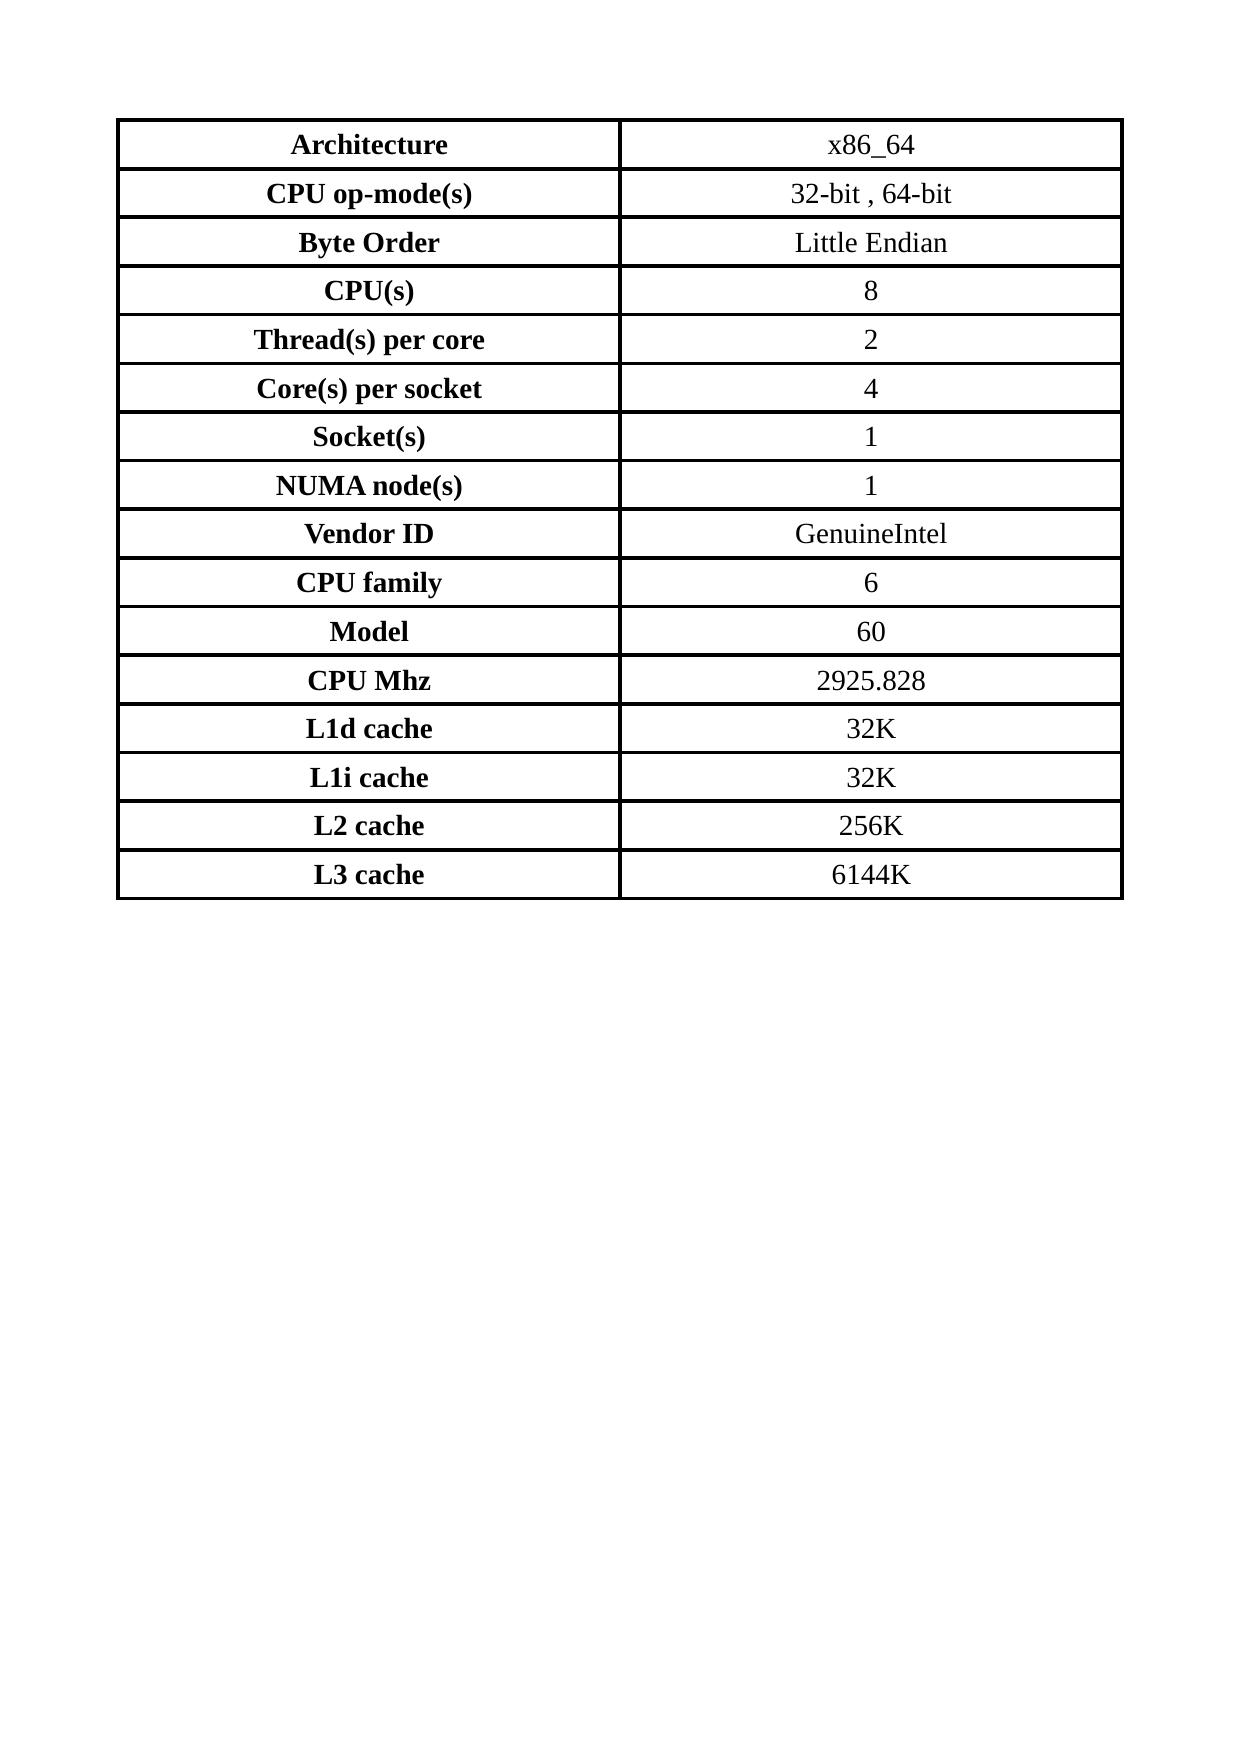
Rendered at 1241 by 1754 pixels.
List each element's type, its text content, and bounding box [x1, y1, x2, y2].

table_cell Core(s) per socket [120, 365, 618, 410]
table_cell L3 cache [120, 852, 618, 896]
table_cell 2 [622, 316, 1120, 361]
table_cell 32K [622, 706, 1120, 751]
table_cell Thread(s) per core [120, 316, 618, 361]
table_cell CPU Mhz [120, 657, 618, 702]
table_cell GenuineIntel [622, 511, 1120, 556]
table_cell 6144K [622, 852, 1120, 896]
table_cell 2925.828 [622, 657, 1120, 702]
table_cell CPU op-mode(s) [120, 171, 618, 215]
table_header Architecture [120, 122, 618, 167]
table_cell L1d cache [120, 706, 618, 751]
table_header x86_64 [622, 122, 1120, 167]
table_cell 32K [622, 754, 1120, 799]
table_cell 60 [622, 608, 1120, 653]
table_cell Socket(s) [120, 414, 618, 459]
table_cell 1 [622, 414, 1120, 459]
table_cell Vendor ID [120, 511, 618, 556]
table_cell 1 [622, 462, 1120, 507]
table_cell NUMA node(s) [120, 462, 618, 507]
table_cell 4 [622, 365, 1120, 410]
table_cell Model [120, 608, 618, 653]
table_cell CPU(s) [120, 268, 618, 313]
table_cell Little Endian [622, 219, 1120, 264]
table_cell 6 [622, 560, 1120, 604]
table_cell L2 cache [120, 803, 618, 848]
table_cell Byte Order [120, 219, 618, 264]
table_cell 8 [622, 268, 1120, 313]
table_cell L1i cache [120, 754, 618, 799]
table_cell CPU family [120, 560, 618, 604]
table_cell 32-bit , 64-bit [622, 171, 1120, 215]
table_cell 256K [622, 803, 1120, 848]
